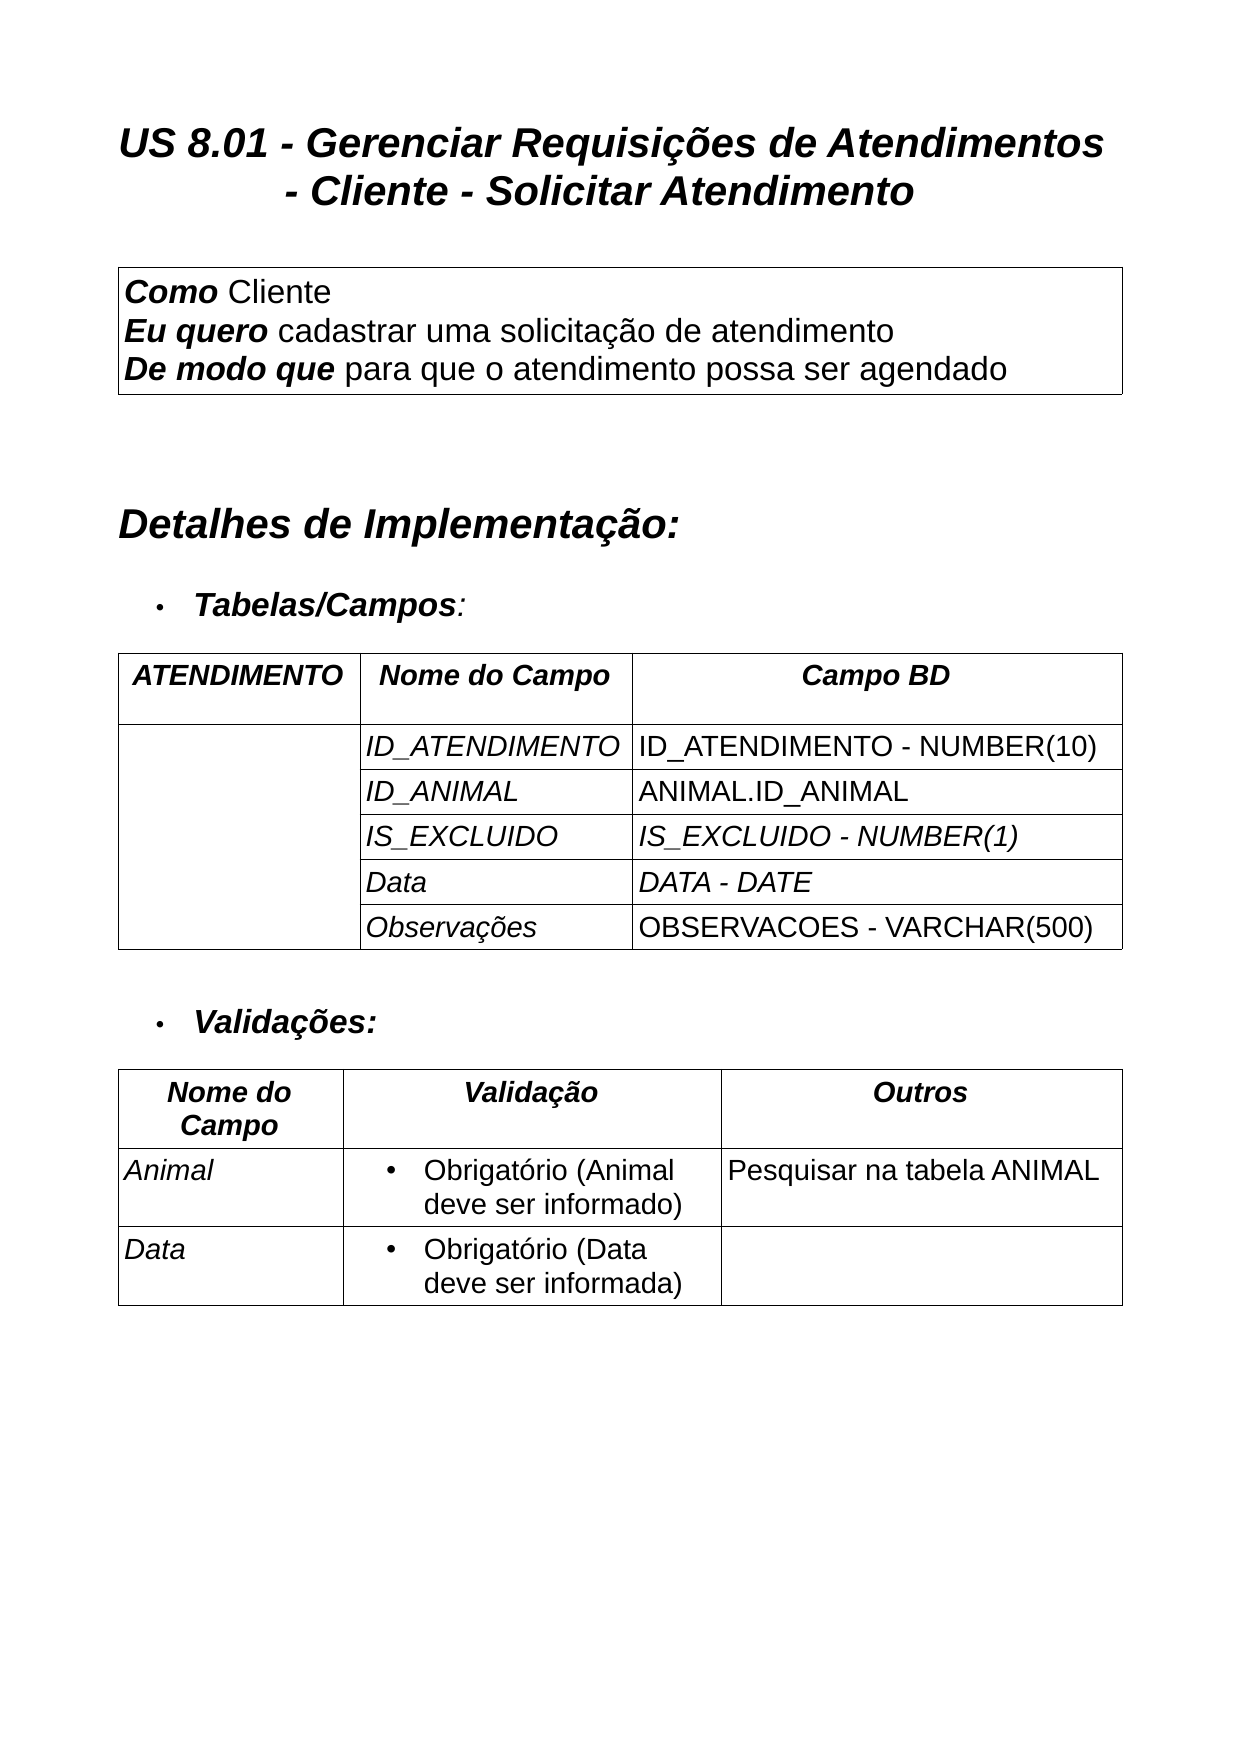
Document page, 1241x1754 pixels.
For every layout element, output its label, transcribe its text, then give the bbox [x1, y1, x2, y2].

table_cell Obrigatório (Animal deve ser informado) [344, 1149, 721, 1226]
table_cell DATA - DATE [633, 860, 1122, 904]
table_header Como Cliente Eu quero cadastrar uma solicitação de atendimento De modo que para que o atendimento possa ser agendado [119, 268, 1122, 393]
table_cell Data [119, 1227, 343, 1305]
table_cell IS_EXCLUIDO [361, 815, 632, 859]
table_header Nome do Campo [361, 654, 632, 723]
table_cell Obrigatório (Data deve ser informada) [344, 1227, 721, 1305]
text US 8.01 - Gerenciar Requisições de Atendimentos - Cliente - Solicitar Atendimento [118, 118, 1122, 214]
table_header ATENDIMENTO [119, 654, 360, 723]
table_header Outros [722, 1070, 1122, 1148]
list Tabelas/Campos: [156, 585, 1122, 653]
table_header Nome do Campo [119, 1070, 343, 1148]
table_cell Animal [119, 1149, 343, 1226]
table_header Campo BD [633, 654, 1122, 723]
table_cell ID_ANIMAL [361, 770, 632, 814]
table_cell [722, 1227, 1122, 1305]
table_cell ANIMAL.ID_ANIMAL [633, 770, 1122, 814]
text Detalhes de Implementação: [118, 499, 1122, 547]
table_cell [119, 725, 360, 949]
table_cell Observações [361, 905, 632, 949]
table_cell ID_ATENDIMENTO [361, 725, 632, 768]
table_cell ID_ATENDIMENTO - NUMBER(10) [633, 725, 1122, 768]
table_cell OBSERVACOES - VARCHAR(500) [633, 905, 1122, 949]
list Validações: [156, 1002, 1122, 1040]
table_cell Pesquisar na tabela ANIMAL [722, 1149, 1122, 1226]
table_cell Data [361, 860, 632, 904]
table_header Validação [344, 1070, 721, 1148]
table_cell IS_EXCLUIDO - NUMBER(1) [633, 815, 1122, 859]
